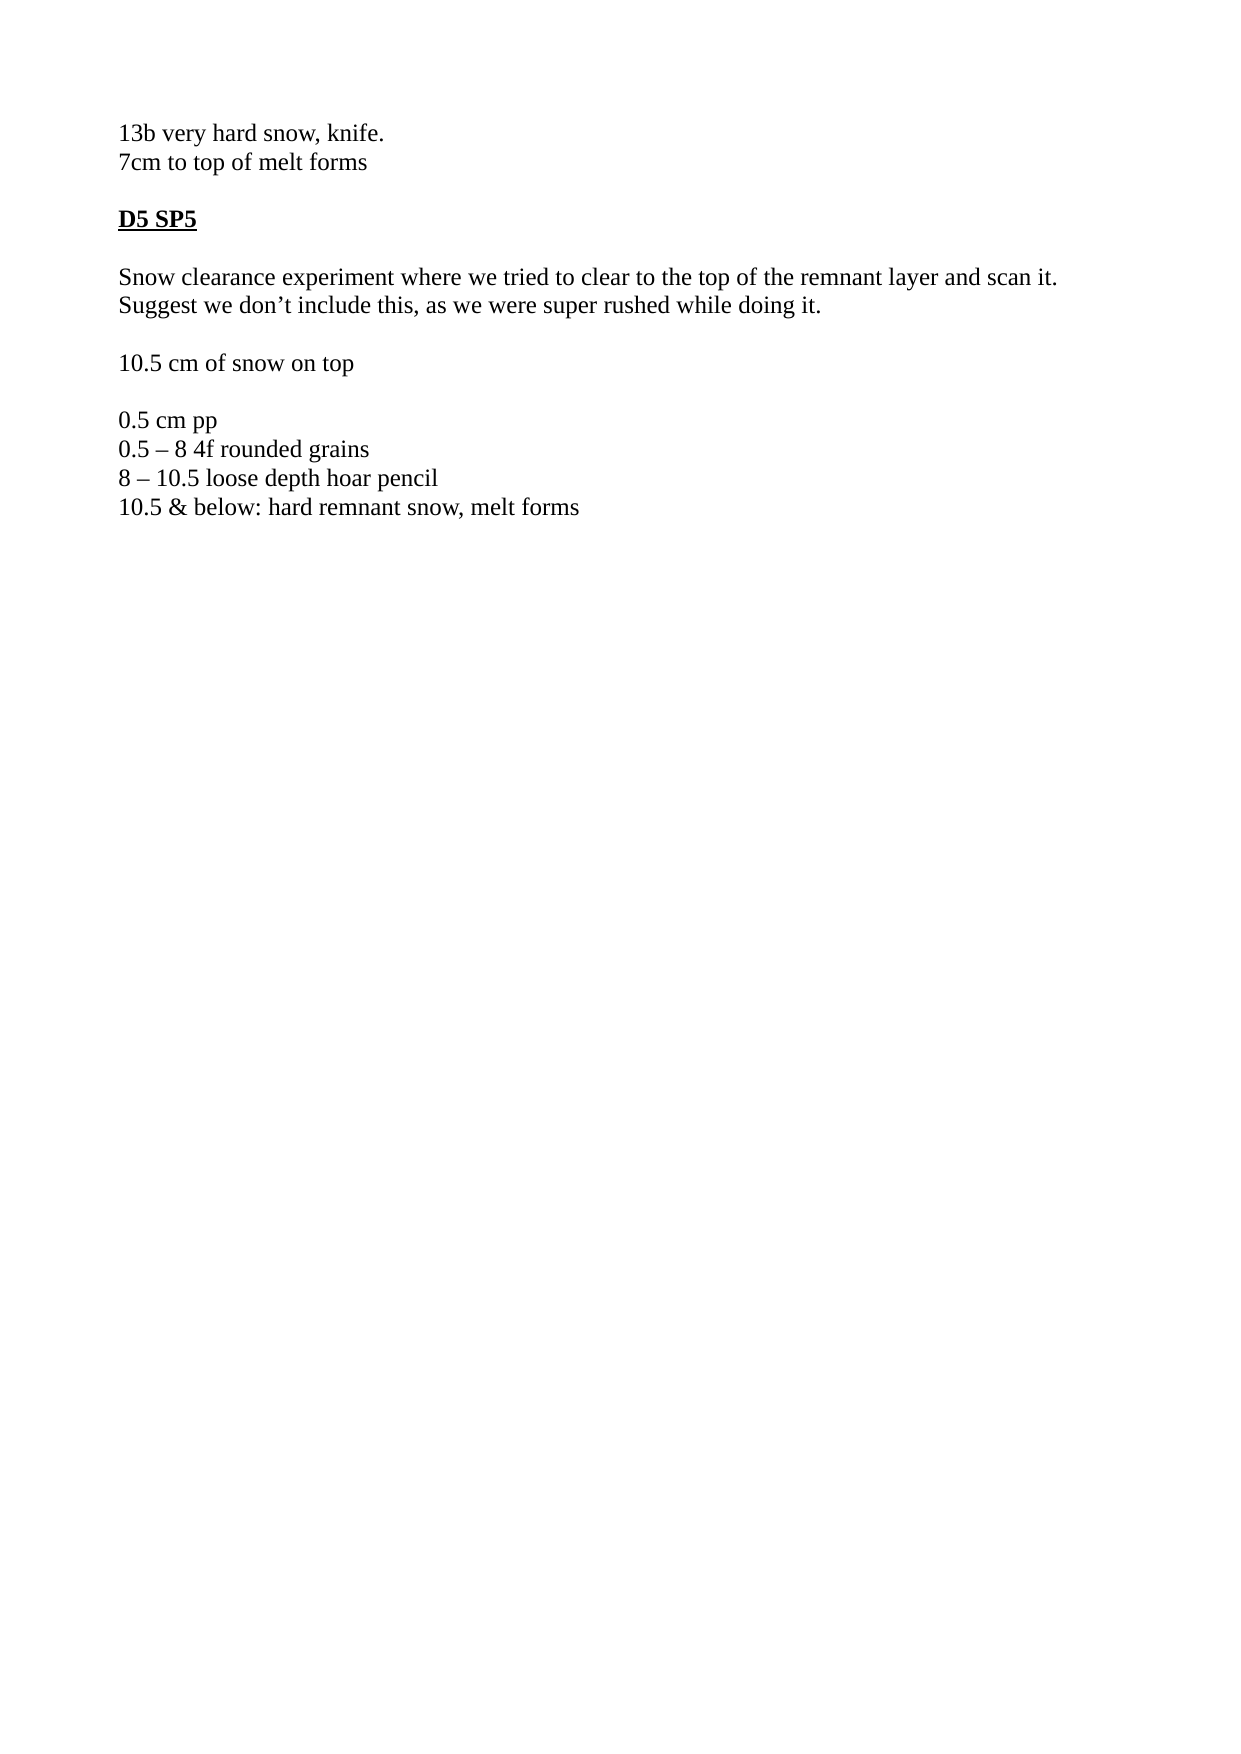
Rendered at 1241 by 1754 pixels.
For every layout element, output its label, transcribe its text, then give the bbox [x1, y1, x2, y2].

text 13b very hard snow, knife. [118, 118, 1122, 147]
text 10.5 & below: hard remnant snow, melt forms [118, 492, 1122, 521]
text 7cm to top of melt forms [118, 147, 1122, 176]
text D5 SP5 [118, 204, 1122, 233]
text 8 – 10.5 loose depth hoar pencil [118, 463, 1122, 492]
text Snow clearance experiment where we tried to clear to the top of the remnant layer and scan it. Suggest we don’t include this, as we were super rushed while doing it. [118, 262, 1122, 319]
text 0.5 cm pp [118, 406, 1122, 434]
text 10.5 cm of snow on top [118, 348, 1122, 377]
text 0.5 – 8 4f rounded grains [118, 434, 1122, 463]
